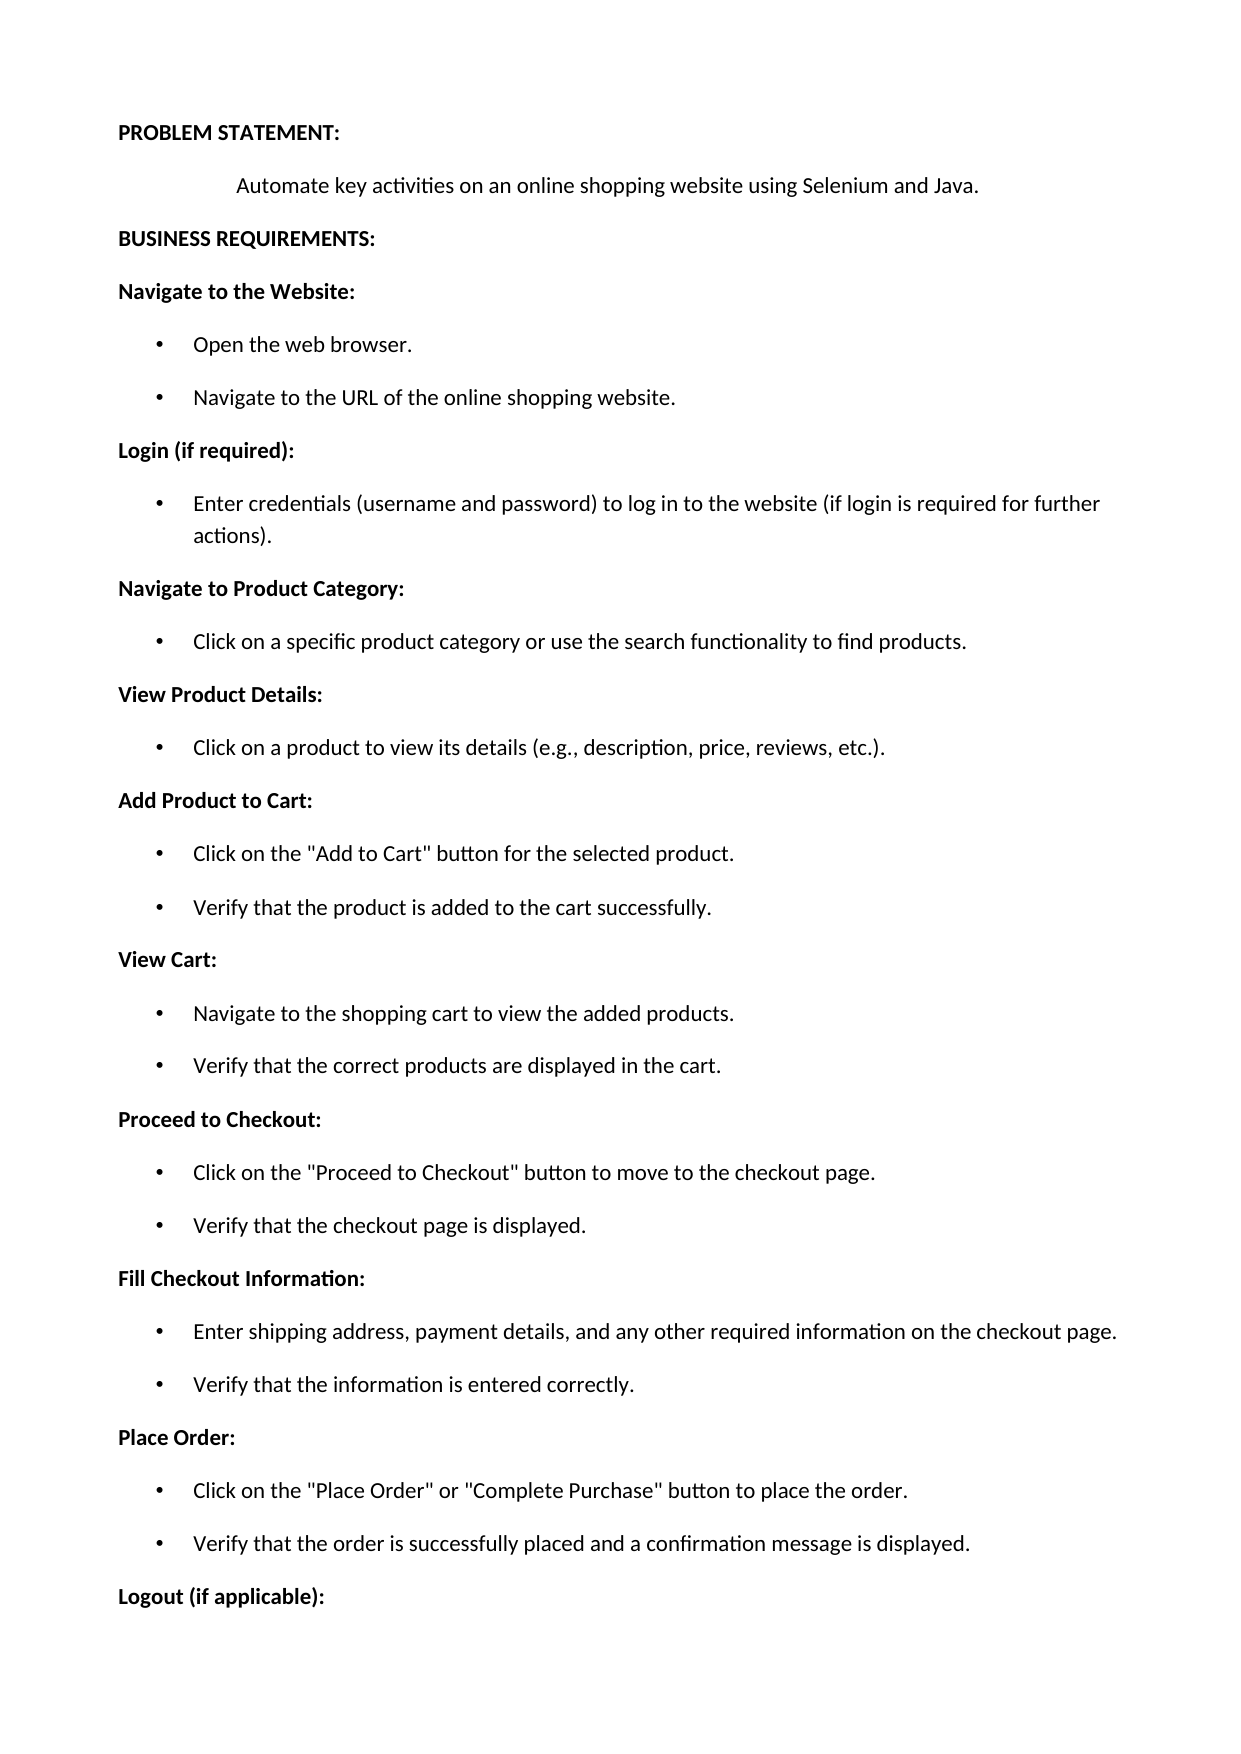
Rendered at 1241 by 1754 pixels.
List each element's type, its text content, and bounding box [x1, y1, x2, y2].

text Automate key activities on an online shopping website using Selenium and Java. [118, 171, 1122, 199]
list Verify that the product is added to the cart successfully. [156, 893, 1122, 921]
list Click on a specific product category or use the search functionality to find products. [156, 627, 1122, 656]
text Navigate to Product Category: [118, 574, 1122, 602]
list Enter credentials (username and password) to log in to the website (if login is required for further actions). [156, 489, 1122, 549]
text View Cart: [118, 946, 1122, 974]
text Fill Checkout Information: [118, 1264, 1122, 1292]
list Click on a product to view its details (e.g., description, price, reviews, etc.). [156, 733, 1122, 762]
text Add Product to Cart: [118, 787, 1122, 814]
list Verify that the information is entered correctly. [156, 1370, 1122, 1398]
text Proceed to Checkout: [118, 1105, 1122, 1133]
list Verify that the checkout page is displayed. [156, 1211, 1122, 1239]
text Login (if required): [118, 436, 1122, 464]
text Place Order: [118, 1423, 1122, 1451]
text View Product Details: [118, 681, 1122, 708]
list Navigate to the URL of the online shopping website. [156, 383, 1122, 411]
text Logout (if applicable): [118, 1582, 1122, 1610]
text BUSINESS REQUIREMENTS: [118, 224, 1122, 252]
list Verify that the correct products are displayed in the cart. [156, 1052, 1122, 1080]
list Click on the "Proceed to Checkout" button to move to the checkout page. [156, 1158, 1122, 1186]
list Click on the "Place Order" or "Complete Purchase" button to place the order. [156, 1476, 1122, 1504]
list Navigate to the shopping cart to view the added products. [156, 999, 1122, 1027]
list Verify that the order is successfully placed and a confirmation message is displayed. [156, 1529, 1122, 1557]
list Click on the "Add to Cart" button for the selected product. [156, 839, 1122, 868]
list Enter shipping address, payment details, and any other required information on the checkout page. [156, 1317, 1122, 1345]
list Open the web browser. [156, 330, 1122, 358]
text PROBLEM STATEMENT: [118, 118, 1122, 146]
text Navigate to the Website: [118, 277, 1122, 305]
